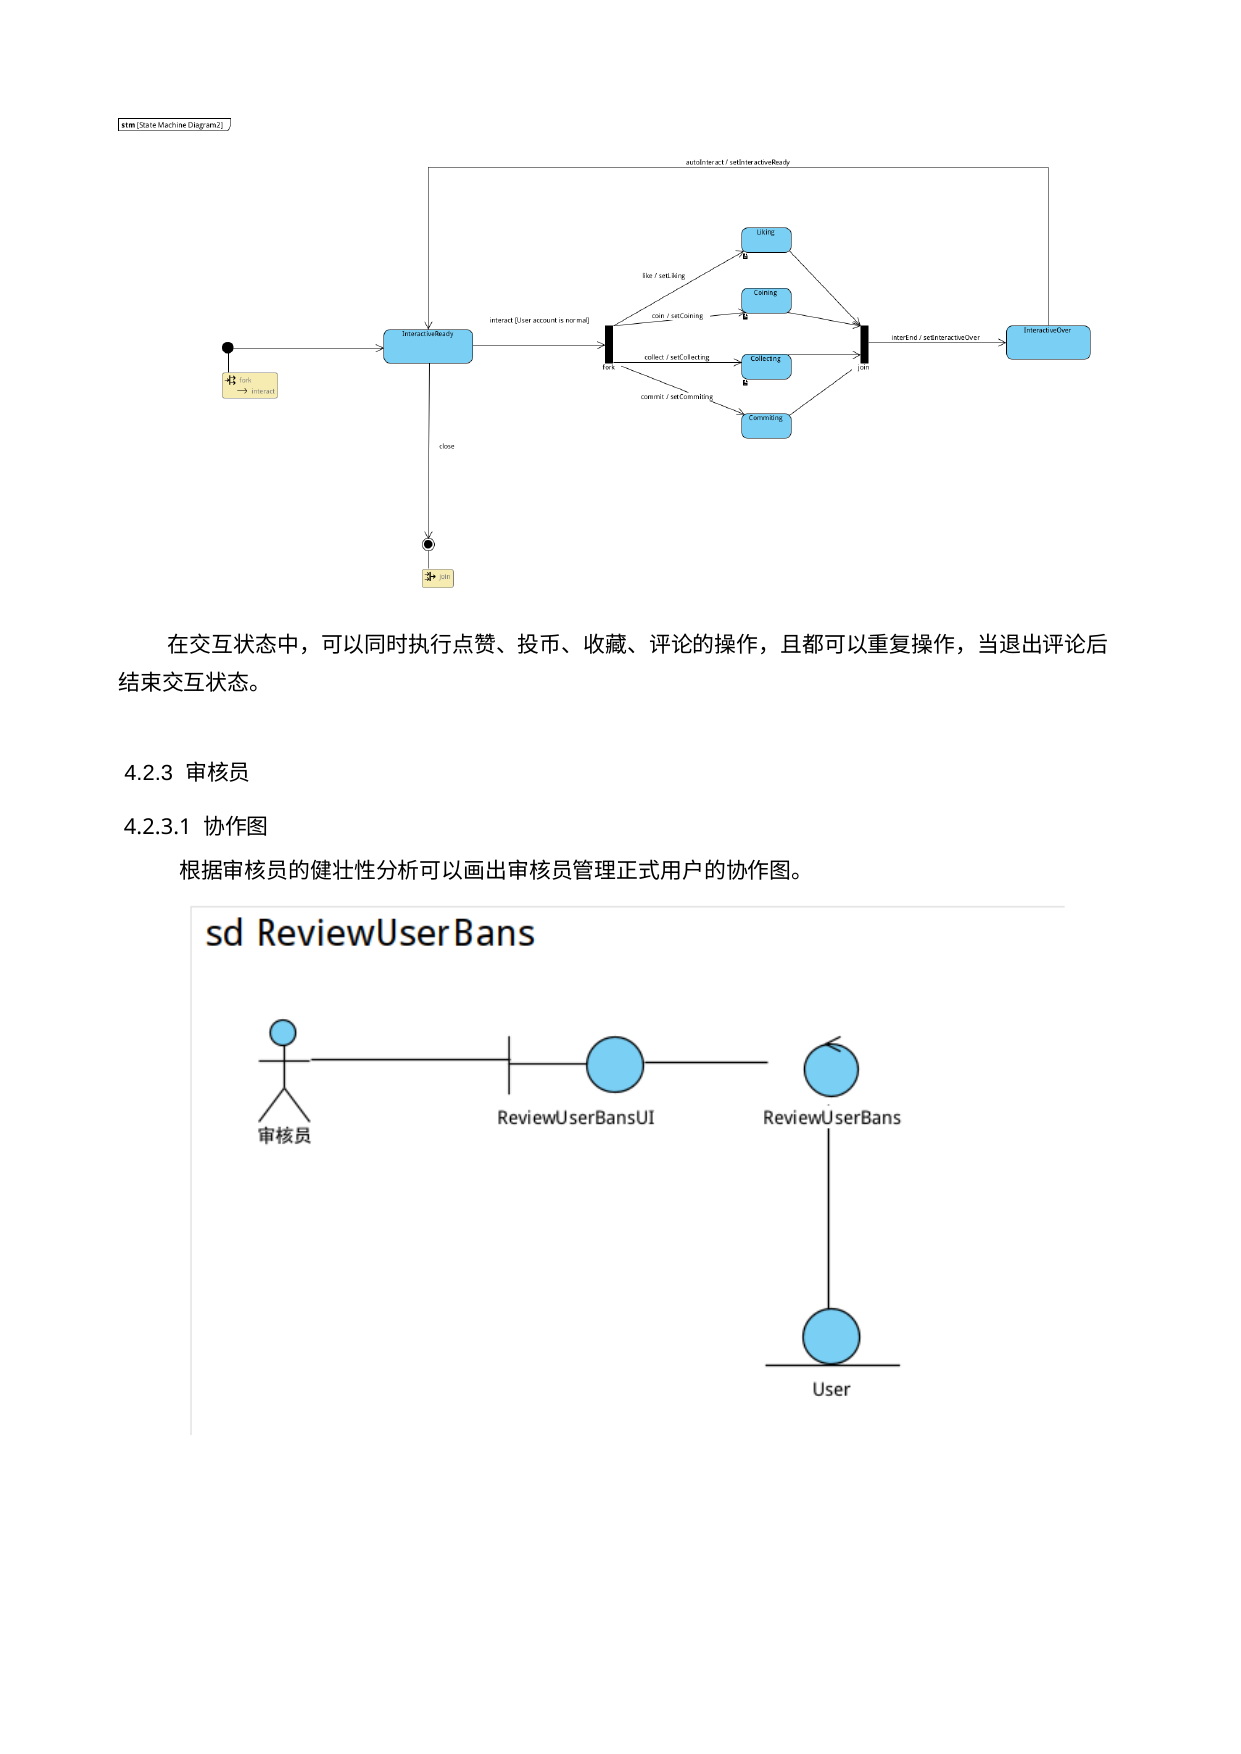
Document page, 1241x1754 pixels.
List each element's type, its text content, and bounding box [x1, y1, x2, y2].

text 根据审核员的健壮性分析可以画出审核员管理正式用户的协作图。 [118, 853, 1122, 885]
subtitle 协作图 [118, 809, 1122, 841]
picture [175, 904, 1065, 1435]
text 在交互状态中，可以同时执行点赞、投币、收藏、评论的操作，且都可以重复操作，当退出评论后结束交互状态。 [118, 621, 1122, 696]
picture [118, 118, 1123, 621]
subtitle 审核员 [118, 755, 1122, 786]
